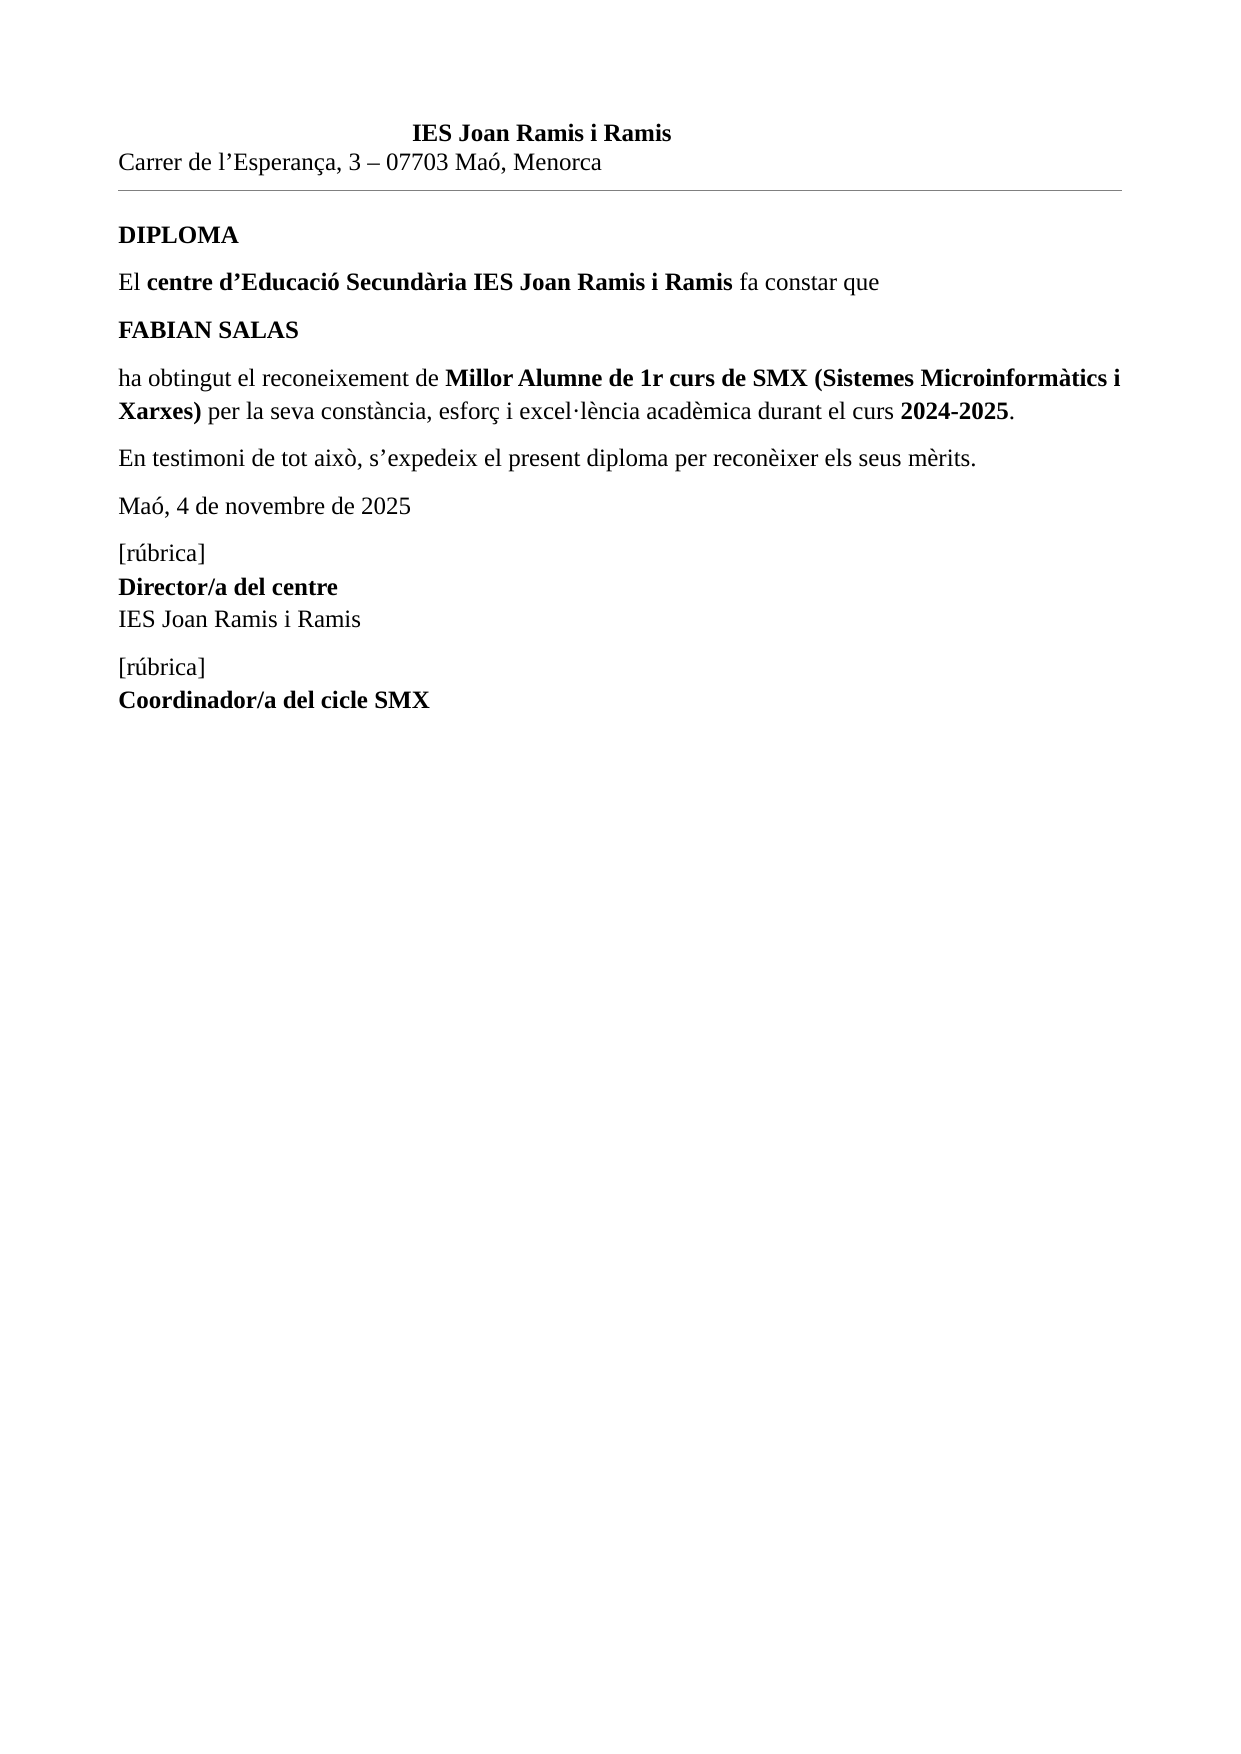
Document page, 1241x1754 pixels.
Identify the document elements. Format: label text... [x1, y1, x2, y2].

text [rúbrica] Coordinador/a del cicle SMX [118, 652, 1122, 714]
text En testimoni de tot això, s’expedeix el present diploma per reconèixer els seus mèrits. [118, 443, 1122, 472]
text DIPLOMA [118, 220, 1122, 249]
text [rúbrica] Director/a del centre IES Joan Ramis i Ramis [118, 538, 1122, 633]
text El centre d’Educació Secundària IES Joan Ramis i Ramis fa constar que [118, 267, 1122, 296]
text ha obtingut el reconeixement de Millor Alumne de 1r curs de SMX (Sistemes Microinformàtics i Xarxes) per la seva constància, esforç i excel·lència acadèmica durant el curs 2024-2025. [118, 363, 1122, 424]
text IES Joan Ramis i Ramis Carrer de l’Esperança, 3 – 07703 Maó, Menorca [118, 118, 1122, 176]
text FABIAN SALAS [118, 315, 1122, 344]
text Maó, 4 de novembre de 2025 [118, 491, 1122, 520]
